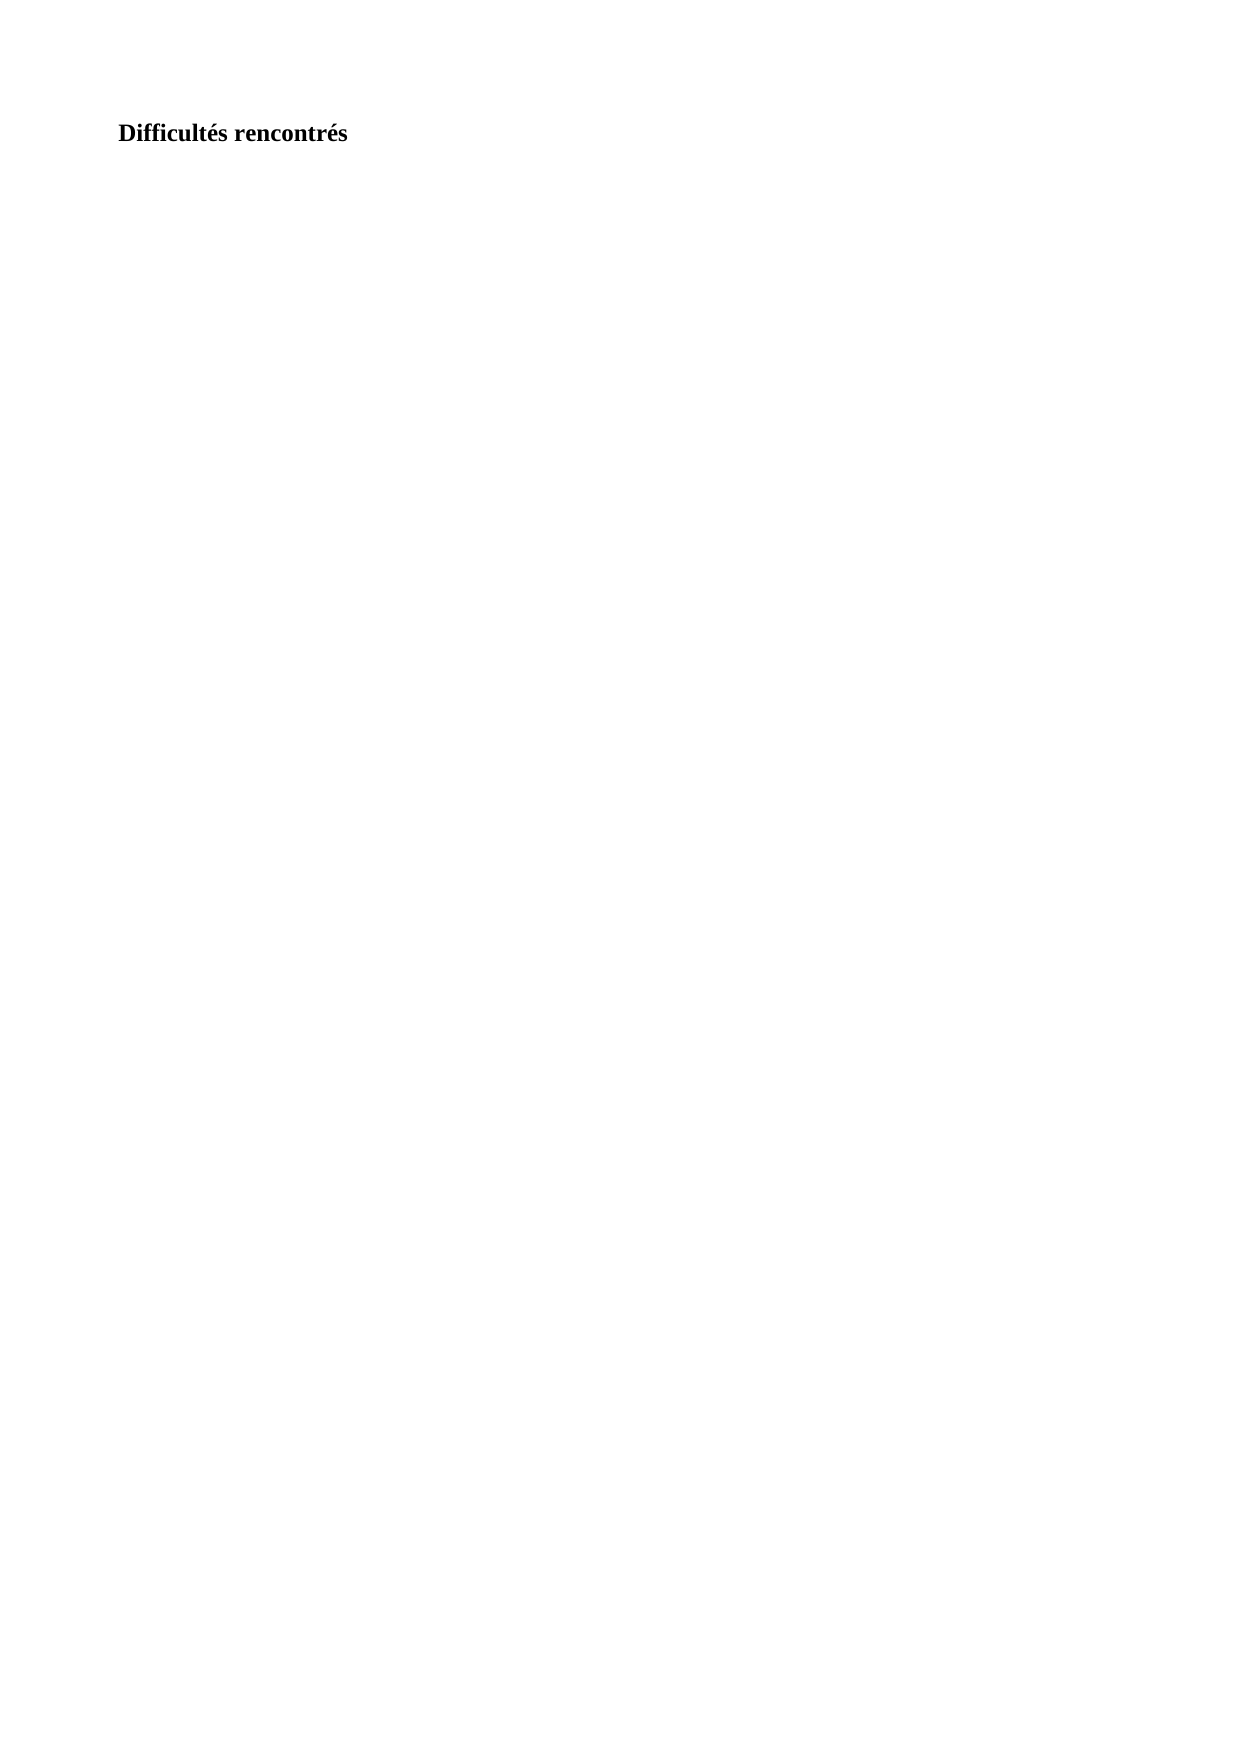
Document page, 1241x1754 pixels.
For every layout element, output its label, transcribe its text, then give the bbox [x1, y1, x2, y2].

text Difficultés rencontrés [118, 118, 1122, 147]
